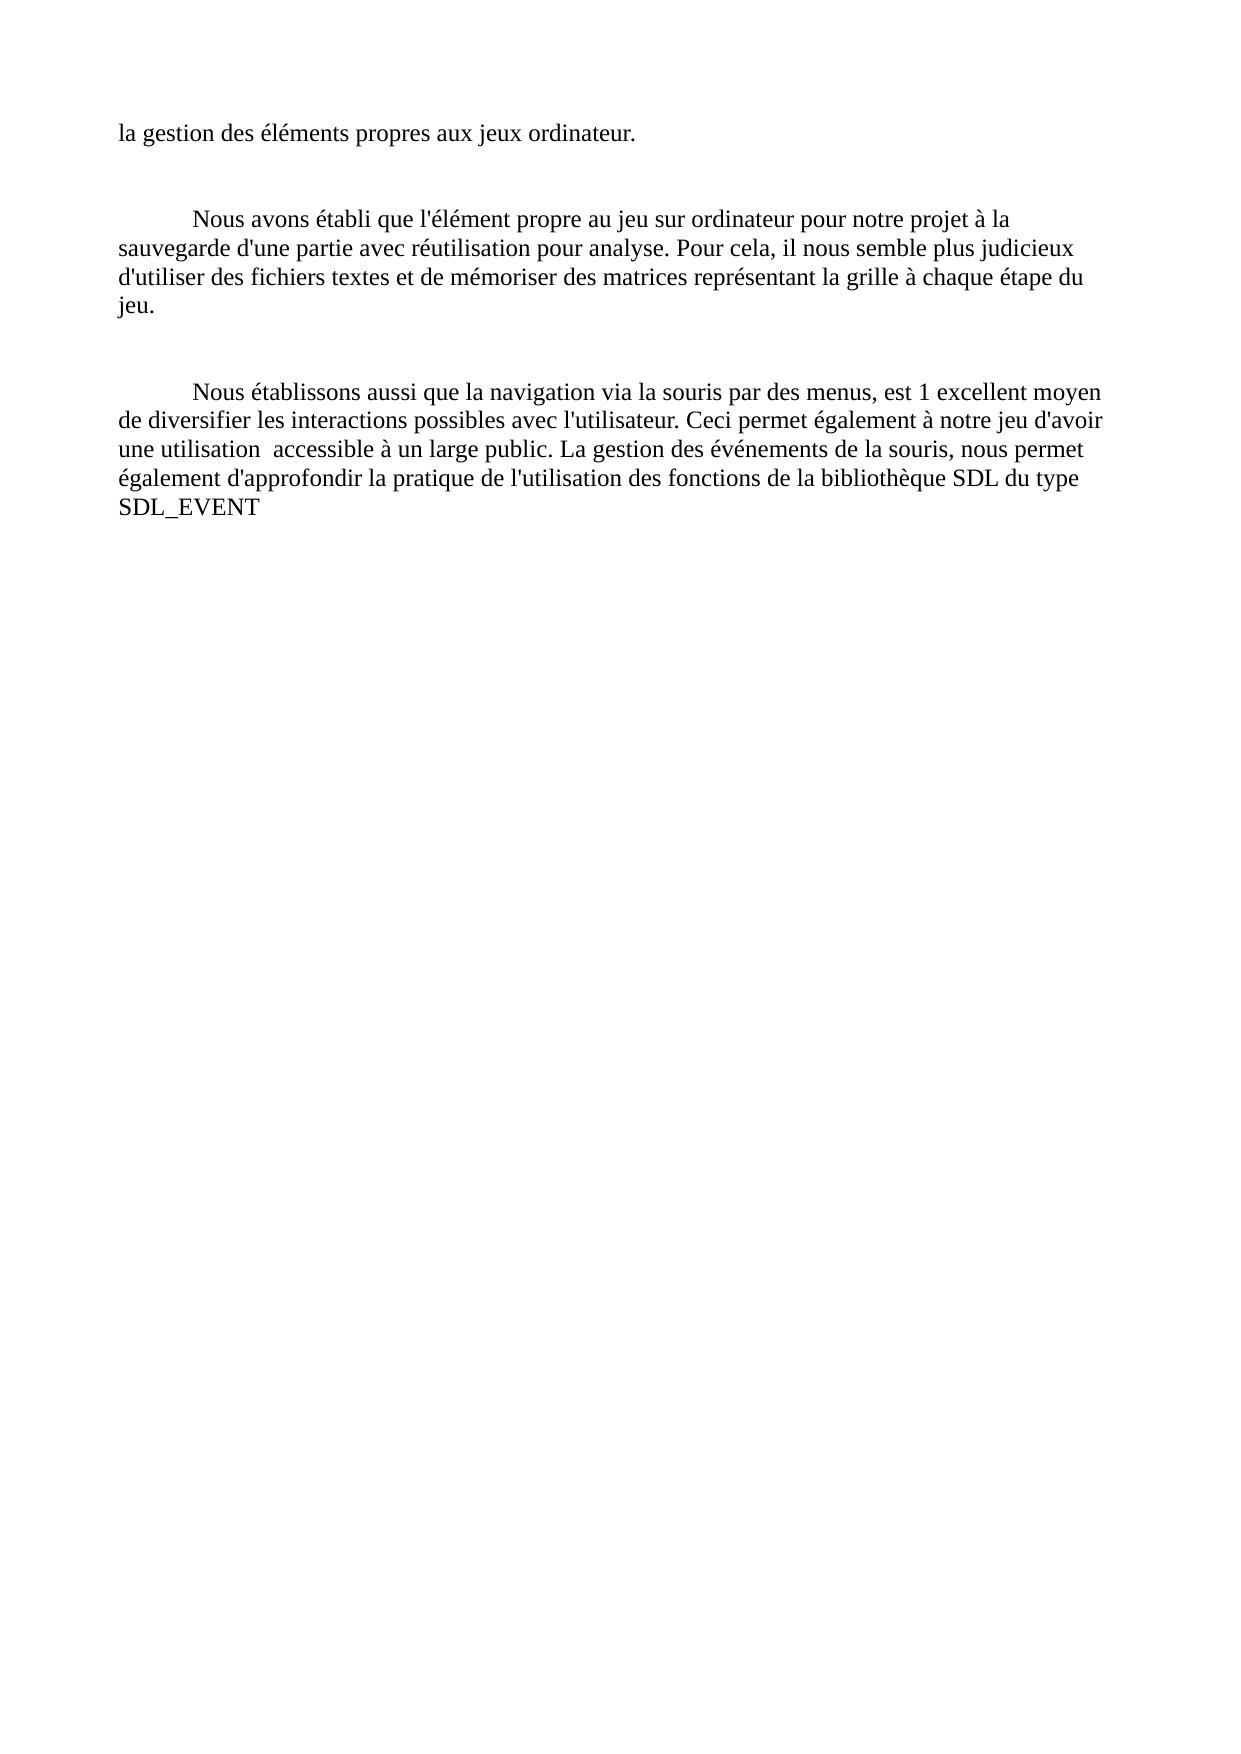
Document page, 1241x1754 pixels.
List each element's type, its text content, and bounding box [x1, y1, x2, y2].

text la gestion des éléments propres aux jeux ordinateur. [118, 118, 1122, 147]
text Nous avons établi que l'élément propre au jeu sur ordinateur pour notre projet à la sauvegarde d'une partie avec réutilisation pour analyse. Pour cela, il nous semble plus judicieux d'utiliser des fichiers textes et de mémoriser des matrices représentant la grille à chaque étape du jeu. [118, 204, 1122, 319]
text Nous établissons aussi que la navigation via la souris par des menus, est 1 excellent moyen de diversifier les interactions possibles avec l'utilisateur. Ceci permet également à notre jeu d'avoir une utilisation accessible à un large public. La gestion des événements de la souris, nous permet également d'approfondir la pratique de l'utilisation des fonctions de la bibliothèque SDL du type SDL_EVENT [118, 377, 1122, 521]
